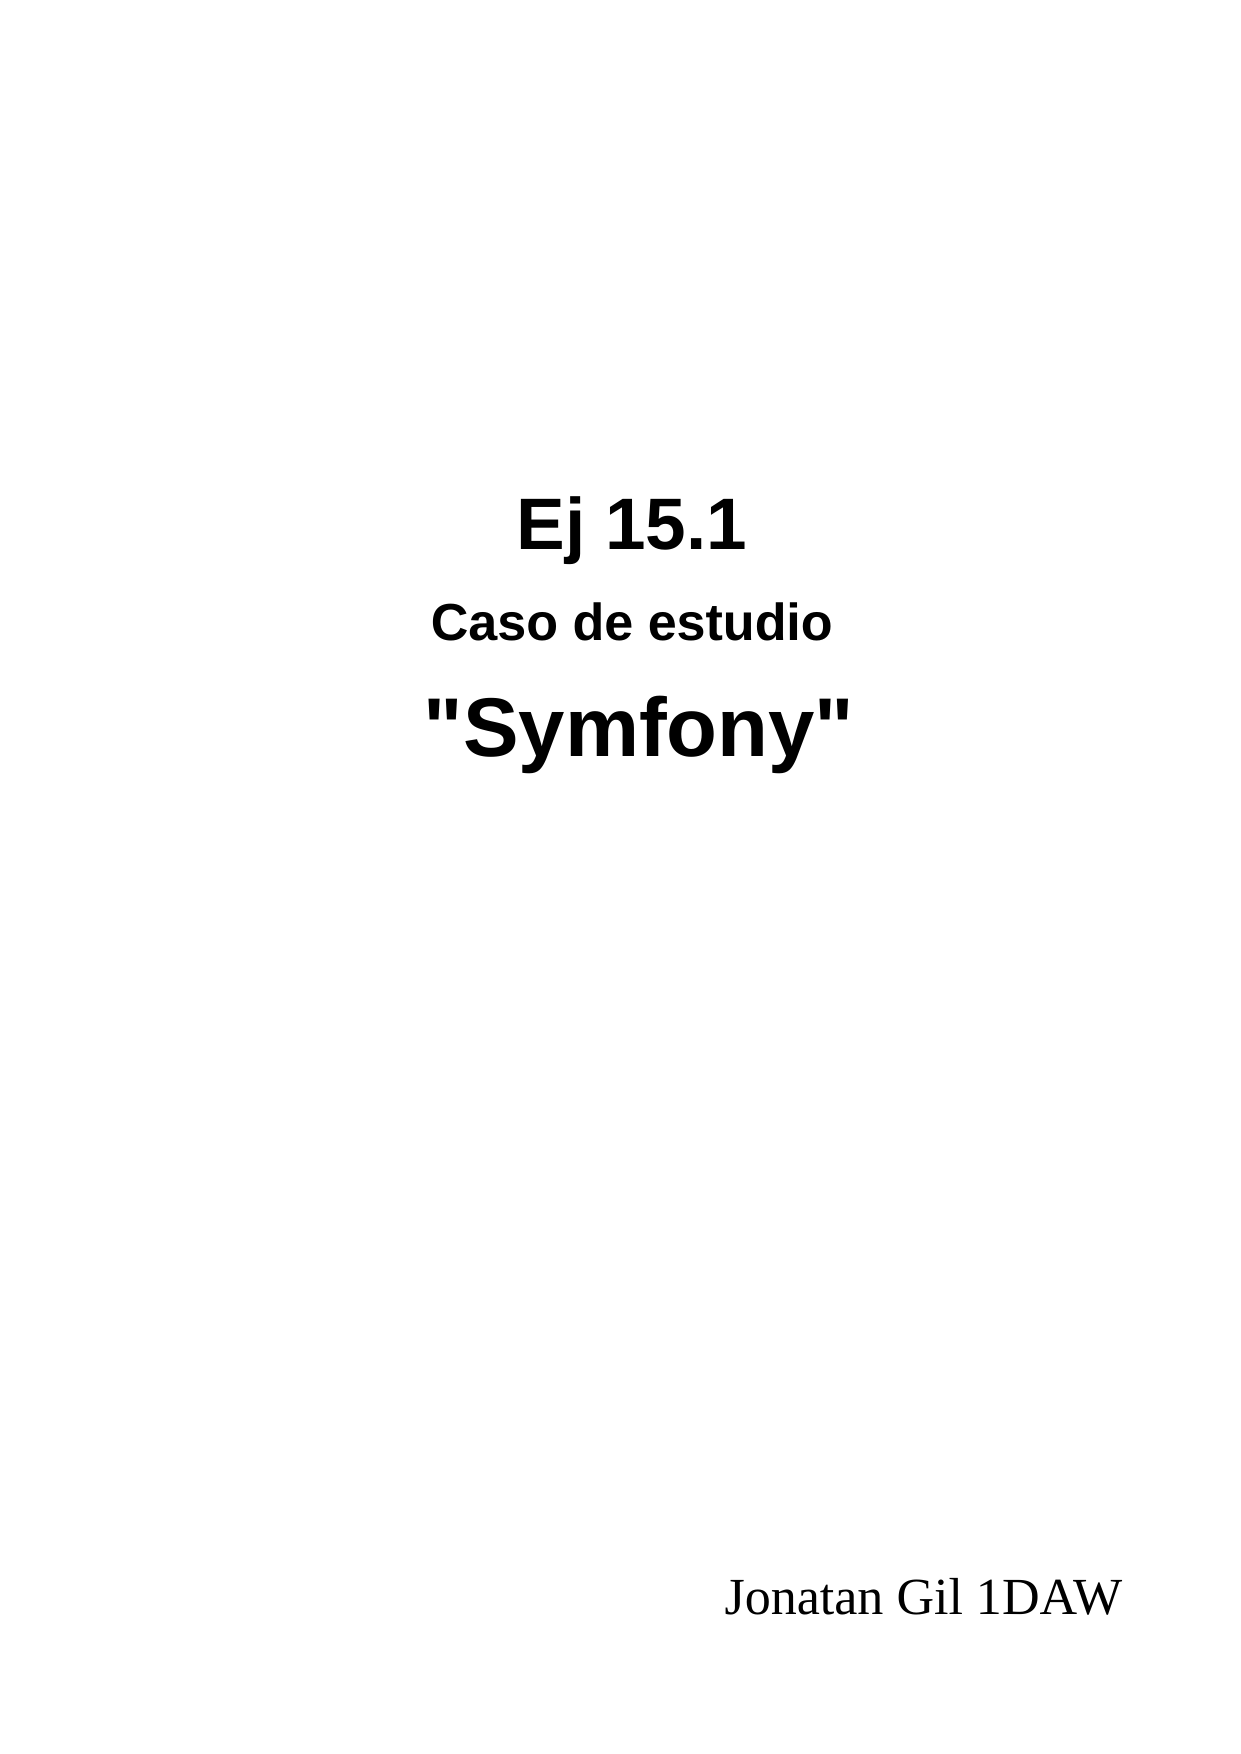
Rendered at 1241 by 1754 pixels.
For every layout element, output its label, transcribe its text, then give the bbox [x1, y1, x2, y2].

subtitle Ej 15.1 [156, 481, 1122, 564]
text Jonatan Gil 1DAW [118, 1566, 1122, 1625]
subtitle "Symfony" [156, 678, 1122, 774]
subtitle Caso de estudio [156, 592, 1122, 651]
